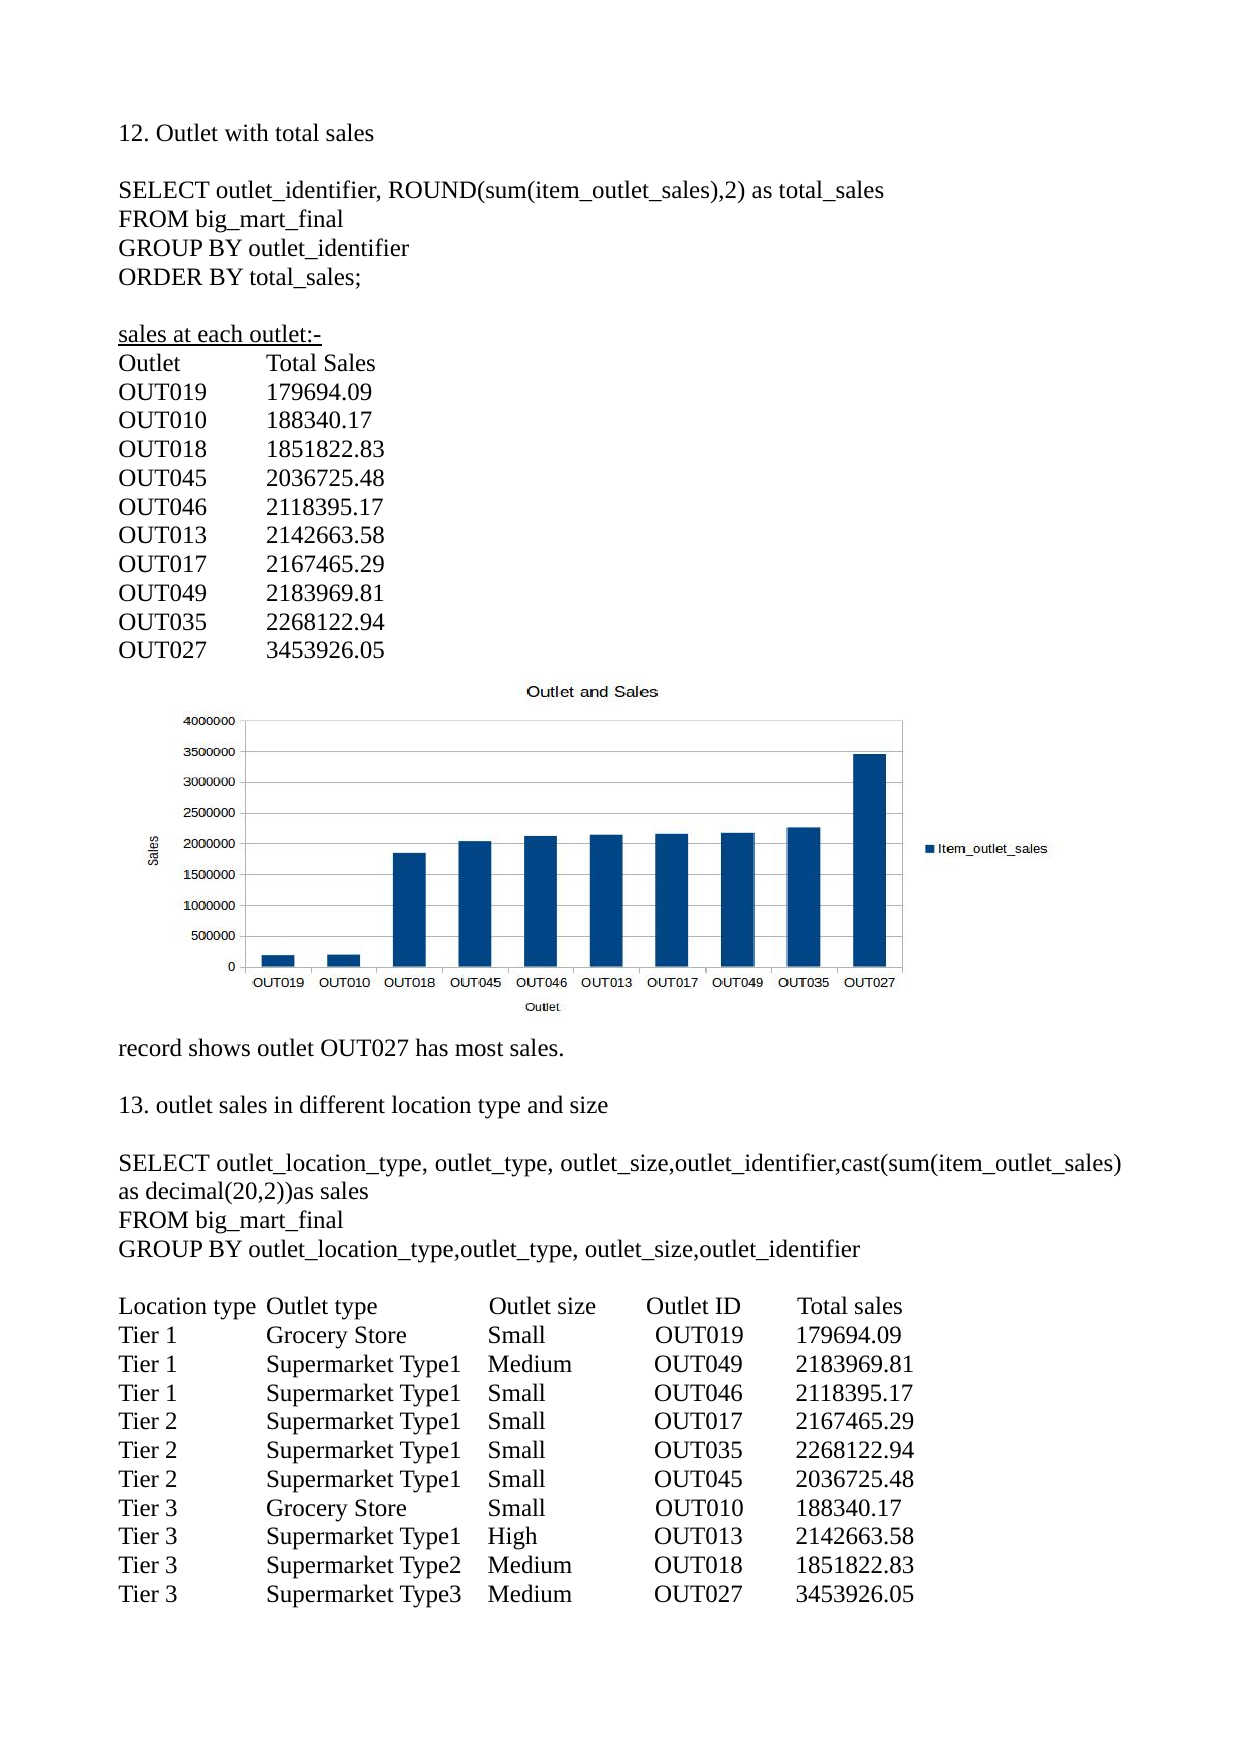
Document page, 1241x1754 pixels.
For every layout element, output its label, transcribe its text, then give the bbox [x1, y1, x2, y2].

text GROUP BY outlet_identifier [118, 233, 1122, 262]
text OUT017 2167465.29 [118, 549, 1122, 578]
text record shows outlet OUT027 has most sales. [118, 664, 1122, 1061]
text Tier 3 Supermarket Type2 Medium OUT018 1851822.83 [118, 1550, 1122, 1579]
text sales at each outlet:- [118, 319, 1122, 348]
text OUT019 179694.09 [118, 377, 1122, 406]
text Tier 3 Supermarket Type1 High OUT013 2142663.58 [118, 1521, 1122, 1550]
text FROM big_mart_final [118, 204, 1122, 233]
text Tier 2 Supermarket Type1 Small OUT035 2268122.94 [118, 1435, 1122, 1464]
text ORDER BY total_sales; [118, 262, 1122, 291]
text Tier 2 Supermarket Type1 Small OUT045 2036725.48 [118, 1464, 1122, 1493]
text SELECT outlet_location_type, outlet_type, outlet_size,outlet_identifier,cast(sum(item_outlet_sales) as decimal(20,2))as sales [118, 1148, 1122, 1205]
text OUT027 3453926.05 [118, 636, 1122, 664]
text Tier 1 Supermarket Type1 Small OUT046 2118395.17 [118, 1378, 1122, 1406]
text Outlet Total Sales [118, 348, 1122, 377]
text 12. Outlet with total sales [118, 118, 1122, 147]
text OUT018 1851822.83 [118, 434, 1122, 463]
text Tier 2 Supermarket Type1 Small OUT017 2167465.29 [118, 1406, 1122, 1435]
text OUT045 2036725.48 [118, 463, 1122, 492]
text OUT013 2142663.58 [118, 521, 1122, 549]
text OUT046 2118395.17 [118, 492, 1122, 521]
text OUT010 188340.17 [118, 406, 1122, 434]
text FROM big_mart_final [118, 1205, 1122, 1234]
text 13. outlet sales in different location type and size [118, 1090, 1122, 1119]
text Tier 3 Grocery Store Small OUT010 188340.17 [118, 1493, 1122, 1521]
text Tier 1 Grocery Store Small OUT019 179694.09 [118, 1320, 1122, 1349]
text Tier 1 Supermarket Type1 Medium OUT049 2183969.81 [118, 1349, 1122, 1378]
text Tier 3 Supermarket Type3 Medium OUT027 3453926.05 [118, 1579, 1122, 1608]
text GROUP BY outlet_location_type,outlet_type, outlet_size,outlet_identifier [118, 1234, 1122, 1263]
picture [124, 664, 1062, 1033]
text SELECT outlet_identifier, ROUND(sum(item_outlet_sales),2) as total_sales [118, 176, 1122, 204]
text Location type Outlet type Outlet size Outlet ID Total sales [118, 1291, 1122, 1320]
text OUT035 2268122.94 [118, 607, 1122, 636]
text OUT049 2183969.81 [118, 578, 1122, 607]
